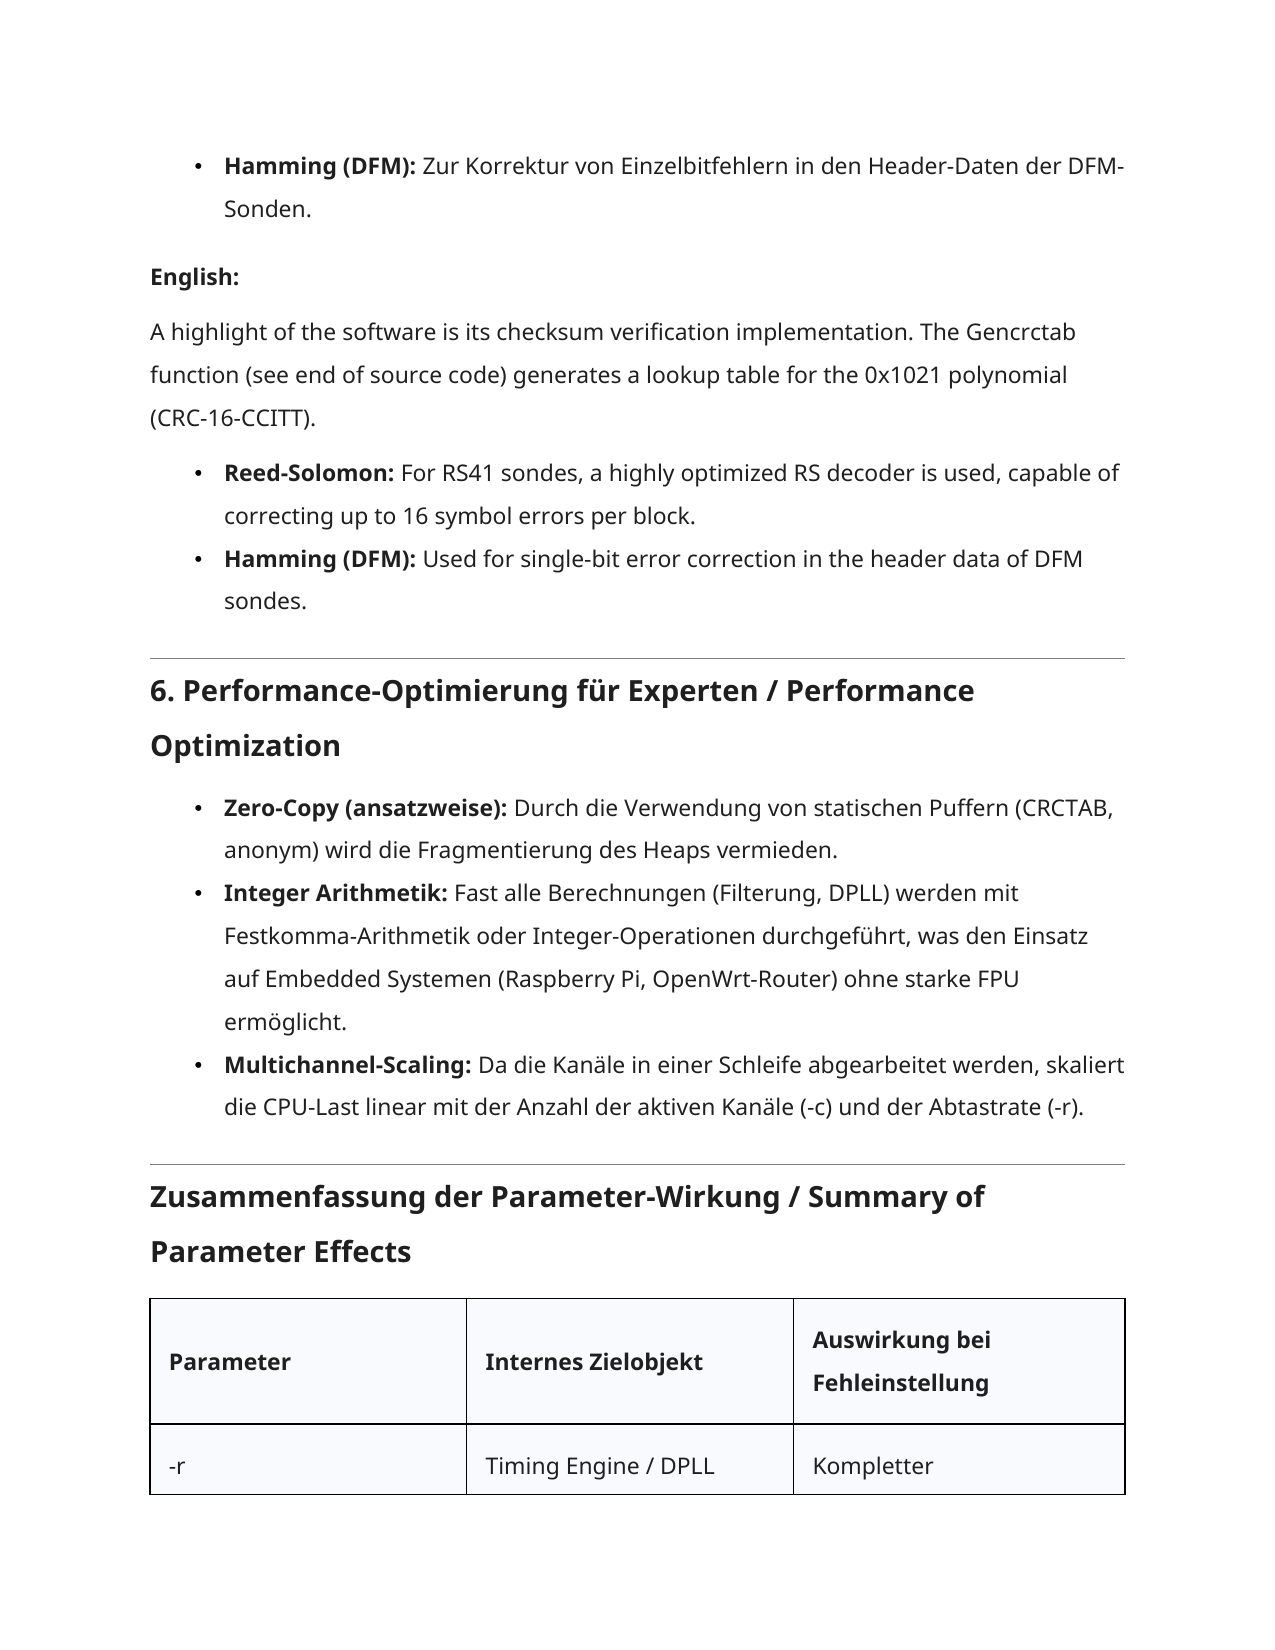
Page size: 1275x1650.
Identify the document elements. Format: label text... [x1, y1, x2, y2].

list Zero-Copy (ansatzweise): Durch die Verwendung von statischen Puffern (CRCTAB, anonym) wird die Fragmentierung des Heaps vermieden. [194, 792, 1125, 866]
list Integer Arithmetik: Fast alle Berechnungen (Filterung, DPLL) werden mit Festkomma-Arithmetik oder Integer-Operationen durchgeführt, was den Einsatz auf Embedded Systemen (Raspberry Pi, OpenWrt-Router) ohne starke FPU ermöglicht. [194, 877, 1125, 1037]
text A highlight of the software is its checksum verification implementation. The Gencrctab function (see end of source code) generates a lookup table for the 0x1021 polynomial (CRC-16-CCITT). [150, 316, 1125, 433]
list Reed-Solomon: For RS41 sondes, a highly optimized RS decoder is used, capable of correcting up to 16 symbol errors per block. [194, 457, 1125, 531]
text English: [150, 261, 1125, 292]
subtitle Zusammenfassung der Parameter-Wirkung / Summary of Parameter Effects [150, 1177, 1125, 1271]
table_cell Timing Engine / DPLL [467, 1425, 793, 1494]
table_header Parameter [151, 1299, 466, 1423]
subtitle 6. Performance-Optimierung für Experten / Performance Optimization [150, 671, 1125, 764]
list Hamming (DFM): Zur Korrektur von Einzelbitfehlern in den Header-Daten der DFM-Sonden. [194, 150, 1125, 224]
list Multichannel-Scaling: Da die Kanäle in einer Schleife abgearbeitet werden, skaliert die CPU-Last linear mit der Anzahl der aktiven Kanäle (-c) und der Abtastrate (-r). [194, 1048, 1125, 1123]
table_cell -r [151, 1425, 466, 1494]
list Hamming (DFM): Used for single-bit error correction in the header data of DFM sondes. [194, 542, 1125, 617]
table_header Internes Zielobjekt [467, 1299, 793, 1423]
table_header Auswirkung bei Fehleinstellung [794, 1299, 1124, 1423]
table_cell Kompletter [794, 1425, 1124, 1494]
